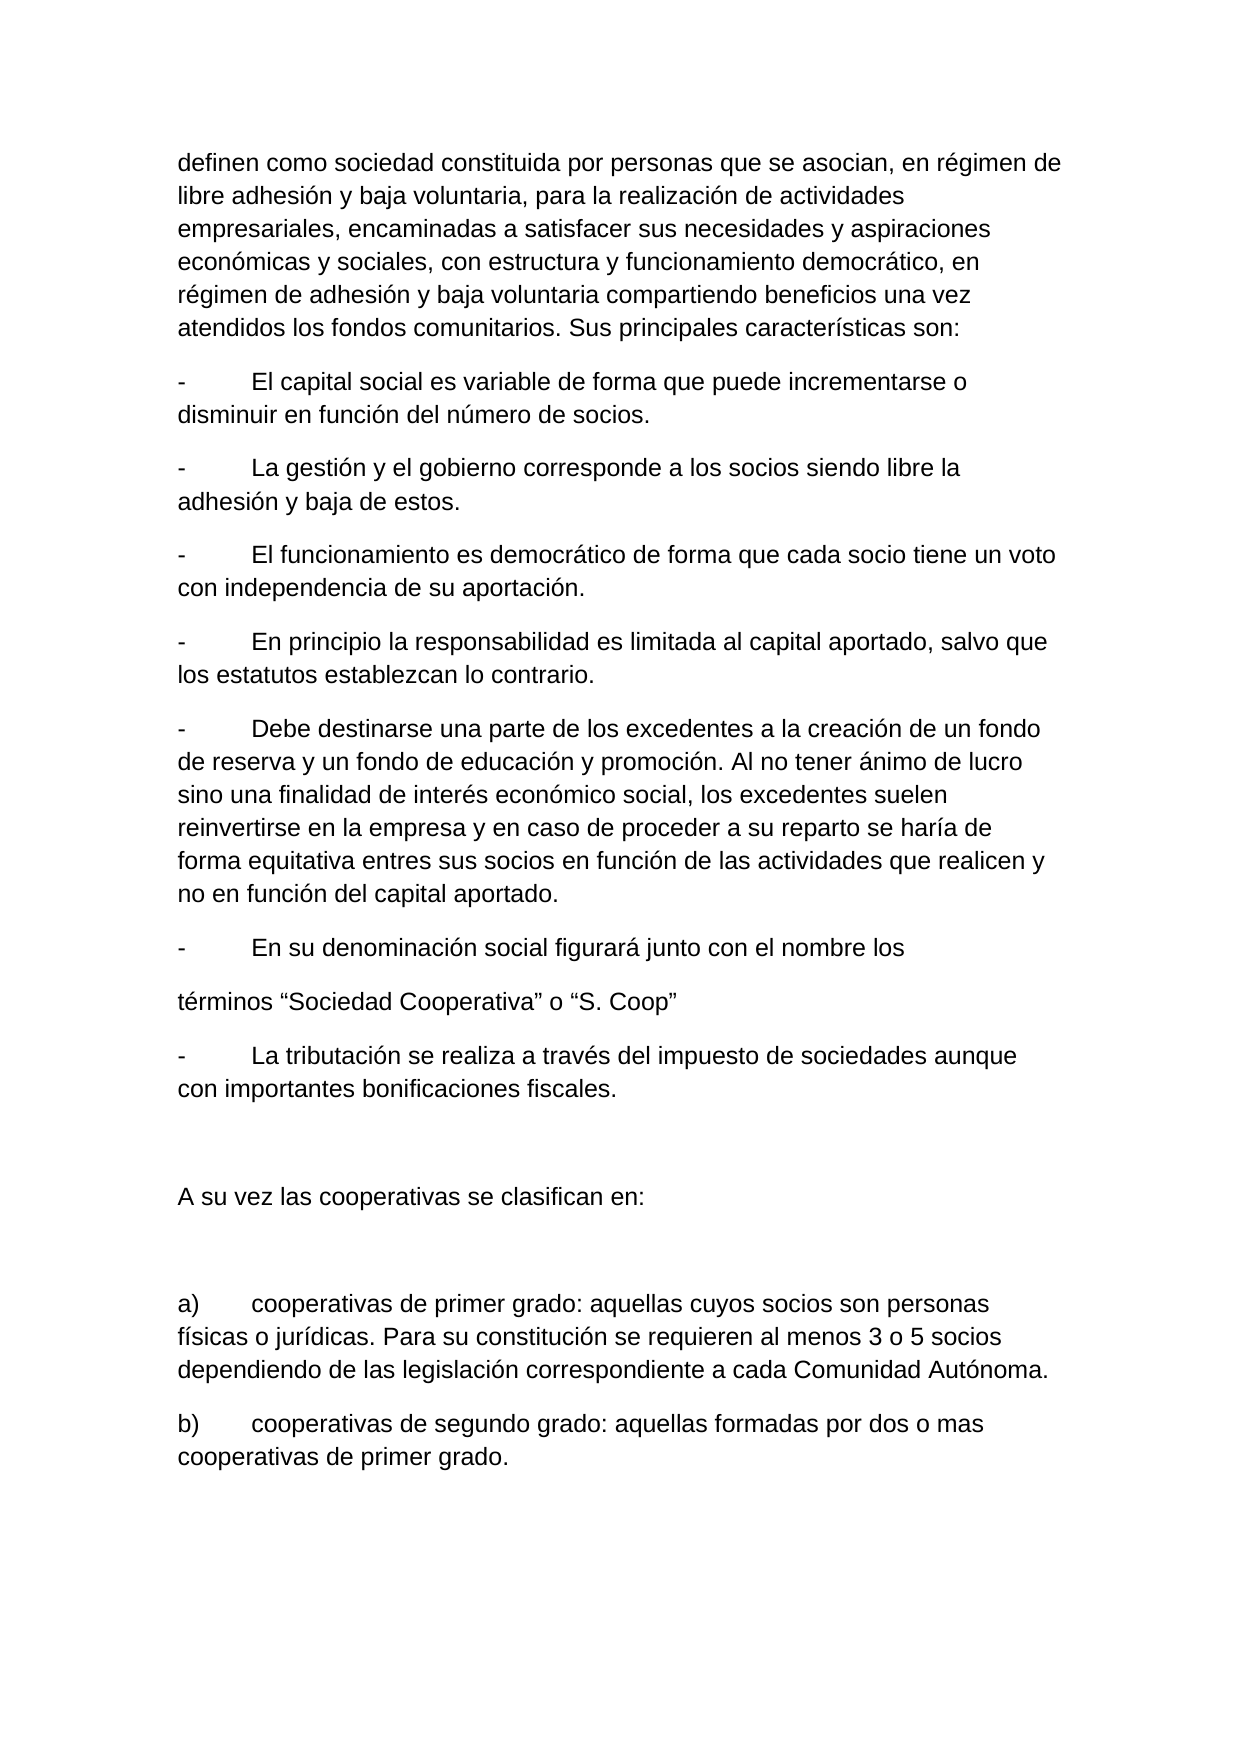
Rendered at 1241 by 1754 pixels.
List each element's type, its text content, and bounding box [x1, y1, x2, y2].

text - El funcionamiento es democrático de forma que cada socio tiene un voto con independencia de su aportación. [177, 540, 1063, 602]
text - La tributación se realiza a través del impuesto de sociedades aunque con importantes bonificaciones fiscales. [177, 1041, 1063, 1102]
text - En su denominación social figurará junto con el nombre los [177, 933, 1063, 962]
text - El capital social es variable de forma que puede incrementarse o disminuir en función del número de socios. [177, 367, 1063, 428]
text a) cooperativas de primer grado: aquellas cuyos socios son personas físicas o jurídicas. Para su constitución se requieren al menos 3 o 5 socios dependiendo de las legislación correspondiente a cada Comunidad Autónoma. [177, 1289, 1063, 1384]
text definen como sociedad constituida por personas que se asocian, en régimen de libre adhesión y baja voluntaria, para la realización de actividades empresariales, encaminadas a satisfacer sus necesidades y aspiraciones económicas y sociales, con estructura y funcionamiento democrático, en régimen de adhesión y baja voluntaria compartiendo beneficios una vez atendidos los fondos comunitarios. Sus principales características son: [177, 148, 1063, 341]
text - Debe destinarse una parte de los excedentes a la creación de un fondo de reserva y un fondo de educación y promoción. Al no tener ánimo de lucro sino una finalidad de interés económico social, los excedentes suelen reinvertirse en la empresa y en caso de proceder a su reparto se haría de forma equitativa entres sus socios en función de las actividades que realicen y no en función del capital aportado. [177, 714, 1063, 908]
text A su vez las cooperativas se clasifican en: [177, 1181, 1063, 1210]
text términos “Sociedad Cooperativa” o “S. Coop” [177, 987, 1063, 1016]
text - La gestión y el gobierno corresponde a los socios siendo libre la adhesión y baja de estos. [177, 453, 1063, 515]
text b) cooperativas de segundo grado: aquellas formadas por dos o mas cooperativas de primer grado. [177, 1409, 1063, 1471]
text - En principio la responsabilidad es limitada al capital aportado, salvo que los estatutos establezcan lo contrario. [177, 627, 1063, 689]
